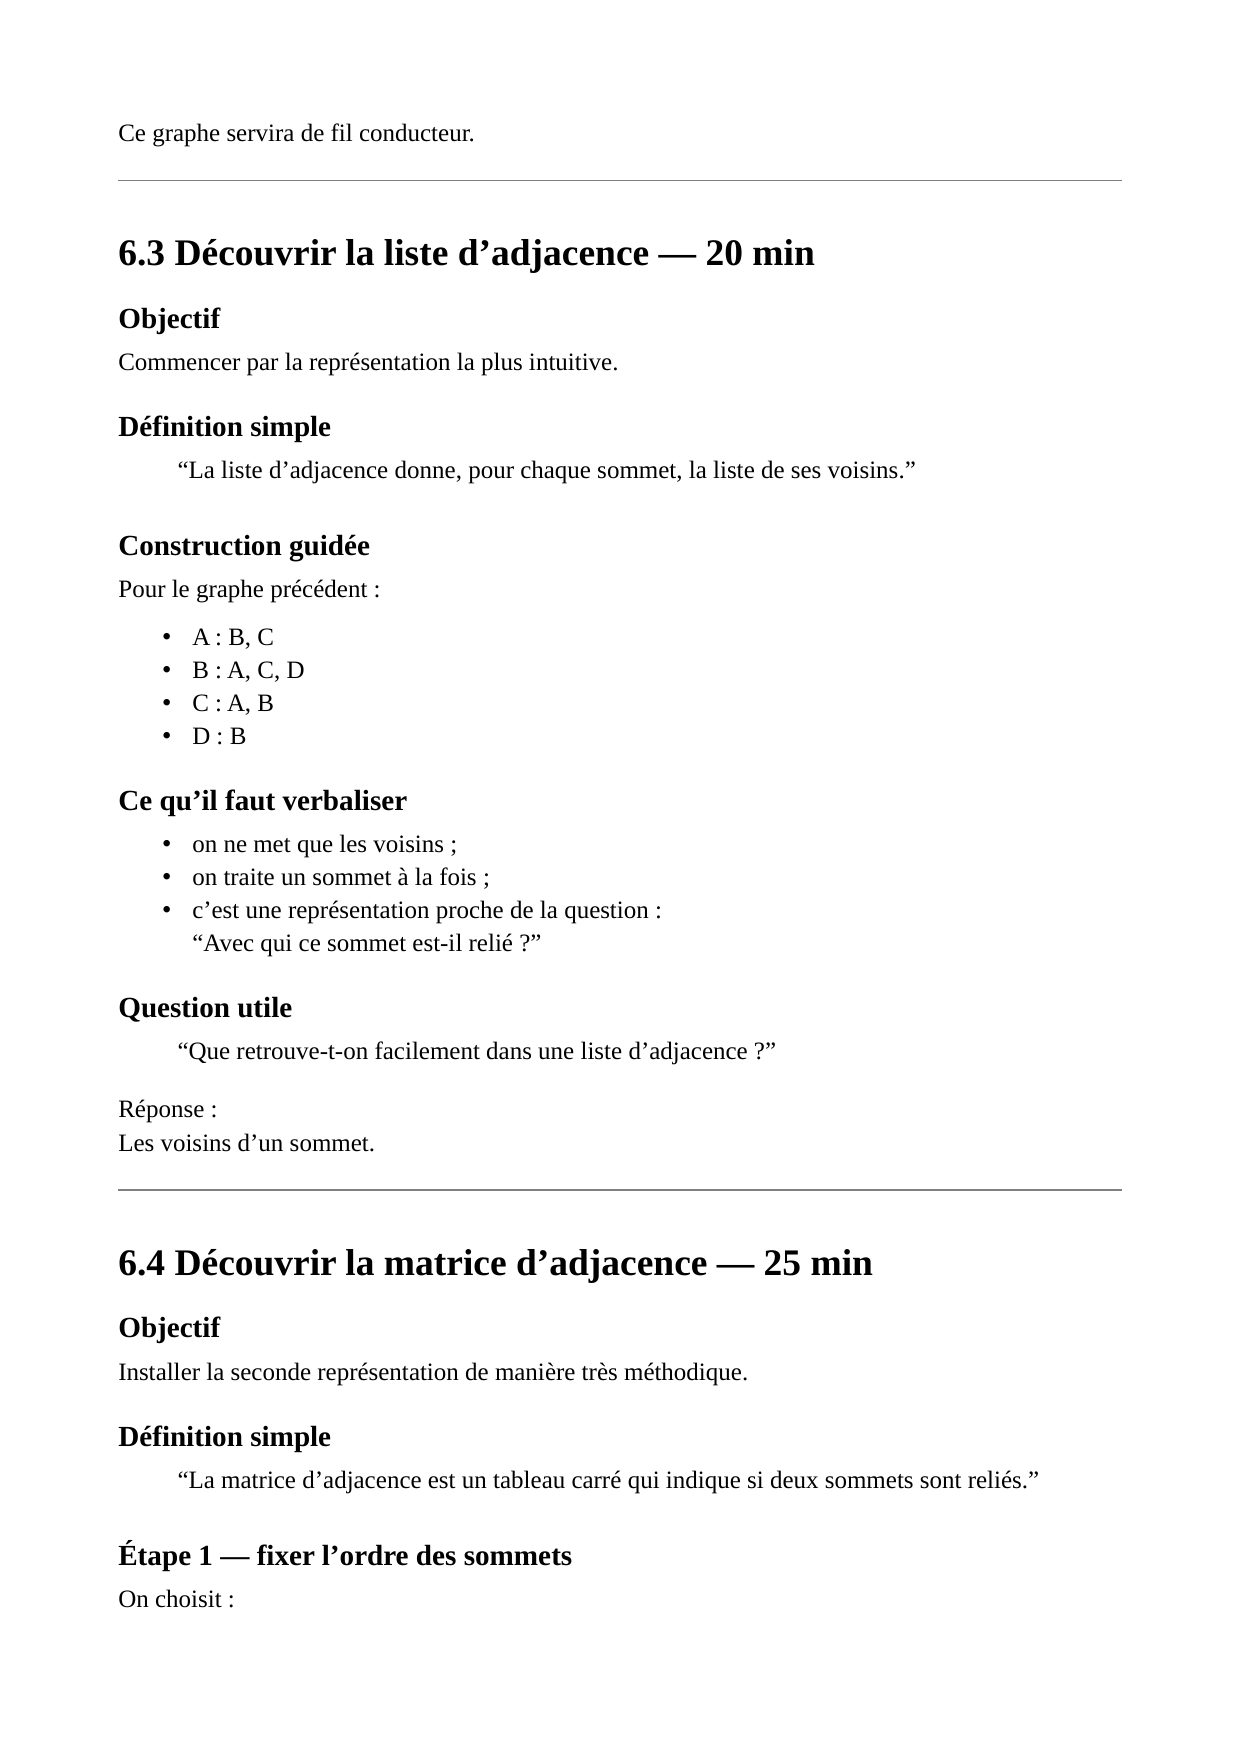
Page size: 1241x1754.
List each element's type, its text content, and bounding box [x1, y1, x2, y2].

subtitle 6.4 Découvrir la matrice d’adjacence — 25 min [118, 1240, 1122, 1283]
subtitle Définition simple [118, 409, 1122, 443]
subtitle Objectif [118, 1311, 1122, 1344]
text Ce graphe servira de fil conducteur. [118, 118, 1122, 147]
subtitle Étape 1 — fixer l’ordre des sommets [118, 1538, 1122, 1571]
list C : A, B [162, 688, 1122, 717]
text Réponse : Les voisins d’un sommet. [118, 1094, 1122, 1156]
text On choisit : [118, 1584, 1122, 1612]
text Pour le graphe précédent : [118, 574, 1122, 603]
list on ne met que les voisins ; [162, 829, 1122, 858]
list D : B [162, 721, 1122, 749]
subtitle Question utile [118, 990, 1122, 1024]
list c’est une représentation proche de la question : “Avec qui ce sommet est-il relié ?” [162, 895, 1122, 957]
text Installer la seconde représentation de manière très méthodique. [118, 1357, 1122, 1385]
text “Que retrouve-t-on facilement dans une liste d’adjacence ?” [177, 1036, 1063, 1065]
subtitle 6.3 Découvrir la liste d’adjacence — 20 min [118, 231, 1122, 274]
text “La liste d’adjacence donne, pour chaque sommet, la liste de ses voisins.” [177, 455, 1063, 484]
list A : B, C [162, 622, 1122, 651]
text Commencer par la représentation la plus intuitive. [118, 347, 1122, 376]
subtitle Construction guidée [118, 528, 1122, 562]
subtitle Définition simple [118, 1419, 1122, 1452]
subtitle Ce qu’il faut verbaliser [118, 783, 1122, 817]
text “La matrice d’adjacence est un tableau carré qui indique si deux sommets sont reliés.” [177, 1465, 1063, 1493]
subtitle Objectif [118, 301, 1122, 334]
list on traite un sommet à la fois ; [162, 862, 1122, 891]
list B : A, C, D [162, 655, 1122, 683]
